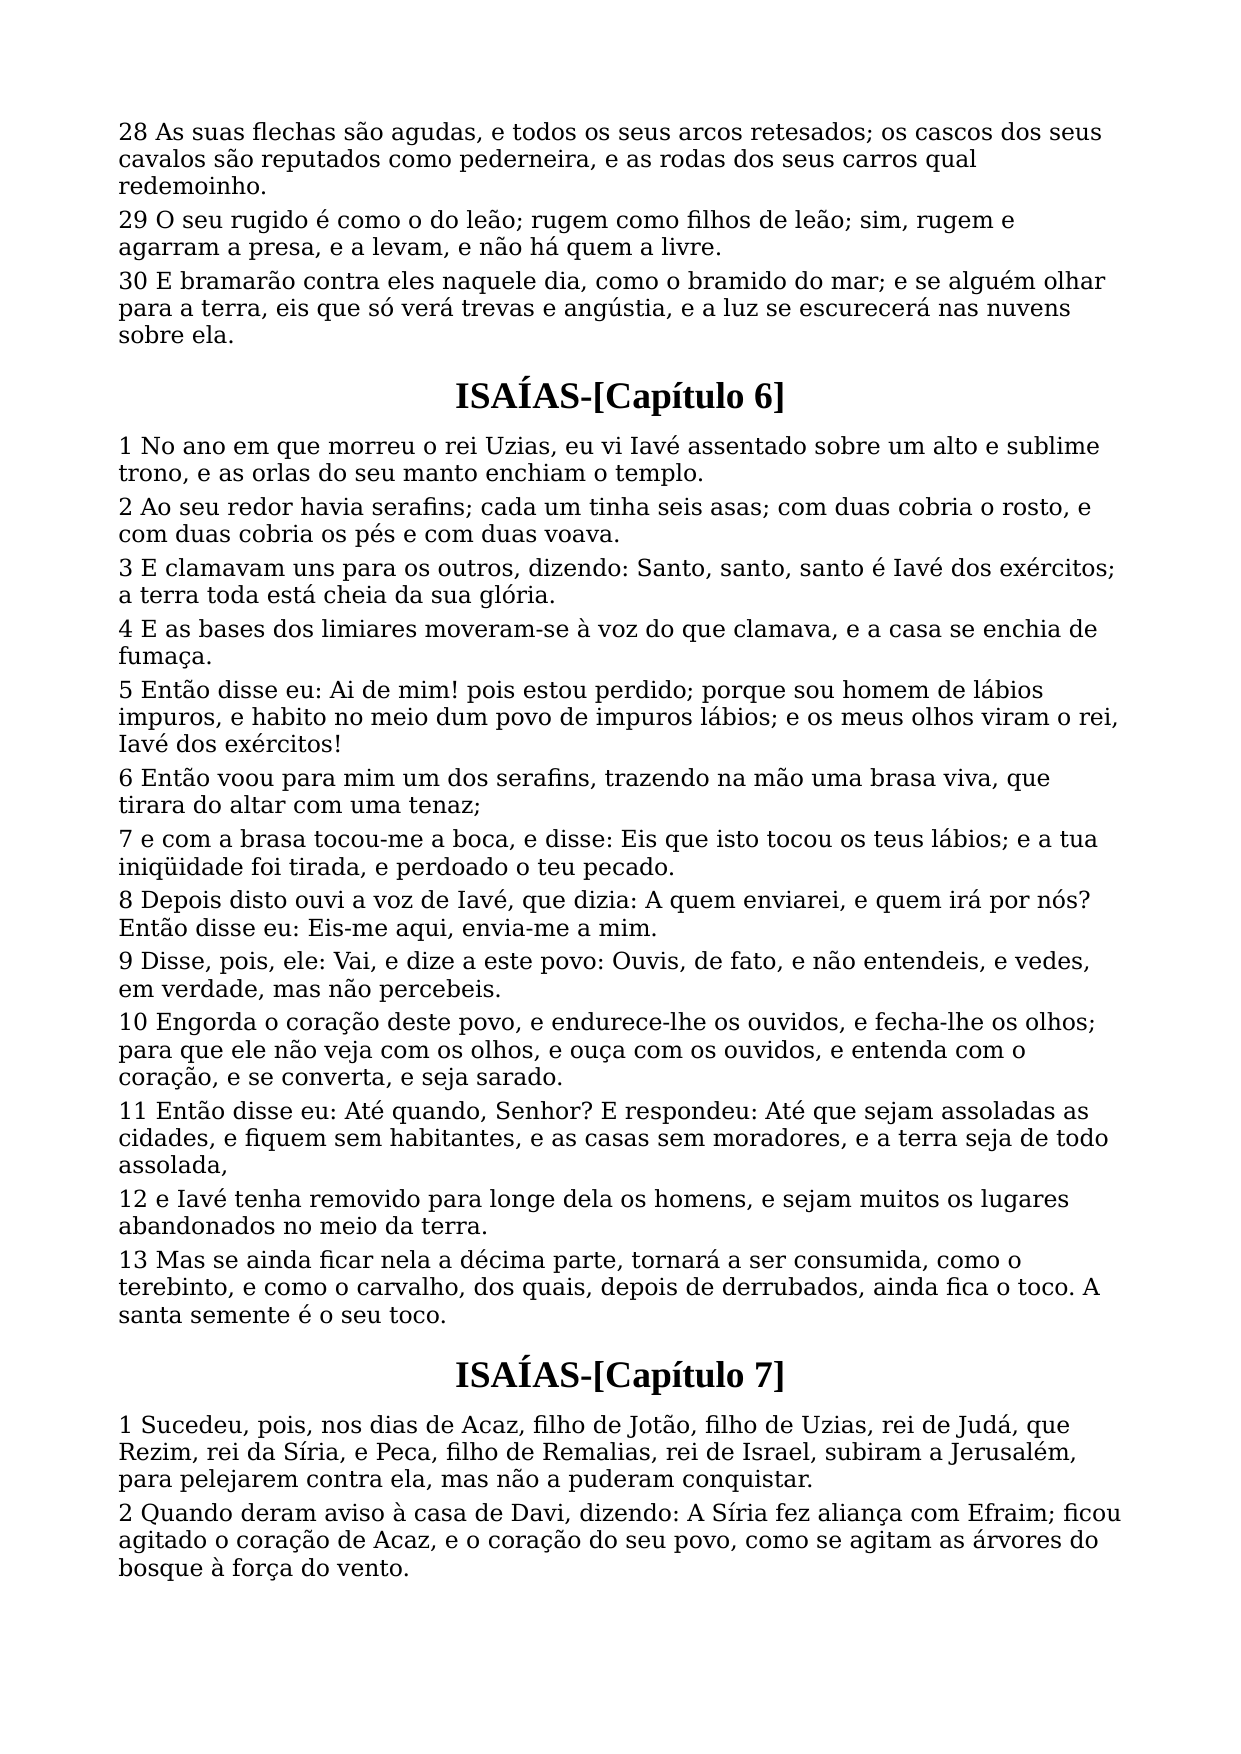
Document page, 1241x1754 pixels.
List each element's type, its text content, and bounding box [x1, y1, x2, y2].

text 8 Depois disto ouvi a voz de Iavé, que dizia: A quem enviarei, e quem irá por nós? Então disse eu: Eis-me aqui, envia-me a mim. [118, 887, 1122, 941]
text 2 Ao seu redor havia serafins; cada um tinha seis asas; com duas cobria o rosto, e com duas cobria os pés e com duas voava. [118, 493, 1122, 548]
text 29 O seu rugido é como o do leão; rugem como filhos de leão; sim, rugem e agarram a presa, e a levam, e não há quem a livre. [118, 206, 1122, 261]
text 1 No ano em que morreu o rei Uzias, eu vi Iavé assentado sobre um alto e sublime trono, e as orlas do seu manto enchiam o templo. [118, 432, 1122, 487]
text 30 E bramarão contra eles naquele dia, como o bramido do mar; e se alguém olhar para a terra, eis que só verá trevas e angústia, e a luz se escurecerá nas nuvens sobre ela. [118, 267, 1122, 349]
text 28 As suas flechas são agudas, e todos os seus arcos retesados; os cascos dos seus cavalos são reputados como pederneira, e as rodas dos seus carros qual redemoinho. [118, 118, 1122, 200]
text 5 Então disse eu: Ai de mim! pois estou perdido; porque sou homem de lábios impuros, e habito no meio dum povo de impuros lábios; e os meus olhos viram o rei, Iavé dos exércitos! [118, 676, 1122, 758]
text 4 E as bases dos limiares moveram-se à voz do que clamava, e a casa se enchia de fumaça. [118, 615, 1122, 670]
text 12 e Iavé tenha removido para longe dela os homens, e sejam muitos os lugares abandonados no meio da terra. [118, 1186, 1122, 1240]
text 3 E clamavam uns para os outros, dizendo: Santo, santo, santo é Iavé dos exércitos; a terra toda está cheia da sua glória. [118, 554, 1122, 609]
text 1 Sucedeu, pois, nos dias de Acaz, filho de Jotão, filho de Uzias, rei de Judá, que Rezim, rei da Síria, e Peca, filho de Remalias, rei de Israel, subiram a Jerusalém, para pelejarem contra ela, mas não a puderam conquistar. [118, 1411, 1122, 1493]
text 6 Então voou para mim um dos serafins, trazendo na mão uma brasa viva, que tirara do altar com uma tenaz; [118, 765, 1122, 819]
subtitle ISAÍAS-[Capítulo 6] [118, 373, 1122, 417]
text 10 Engorda o coração deste povo, e endurece-lhe os ouvidos, e fecha-lhe os olhos; para que ele não veja com os olhos, e ouça com os ouvidos, e entenda com o coração, e se converta, e seja sarado. [118, 1009, 1122, 1091]
text 11 Então disse eu: Até quando, Senhor? E respondeu: Até que sejam assoladas as cidades, e fiquem sem habitantes, e as casas sem moradores, e a terra seja de todo assolada, [118, 1097, 1122, 1179]
subtitle ISAÍAS-[Capítulo 7] [118, 1353, 1122, 1396]
text 9 Disse, pois, ele: Vai, e dize a este povo: Ouvis, de fato, e não entendeis, e vedes, em verdade, mas não percebeis. [118, 948, 1122, 1002]
text 2 Quando deram aviso à casa de Davi, dizendo: A Síria fez aliança com Efraim; ficou agitado o coração de Acaz, e o coração do seu povo, como se agitam as árvores do bosque à força do vento. [118, 1500, 1122, 1582]
text 7 e com a brasa tocou-me a boca, e disse: Eis que isto tocou os teus lábios; e a tua iniqüidade foi tirada, e perdoado o teu pecado. [118, 826, 1122, 880]
text 13 Mas se ainda ficar nela a décima parte, tornará a ser consumida, como o terebinto, e como o carvalho, dos quais, depois de derrubados, ainda fica o toco. A santa semente é o seu toco. [118, 1247, 1122, 1328]
